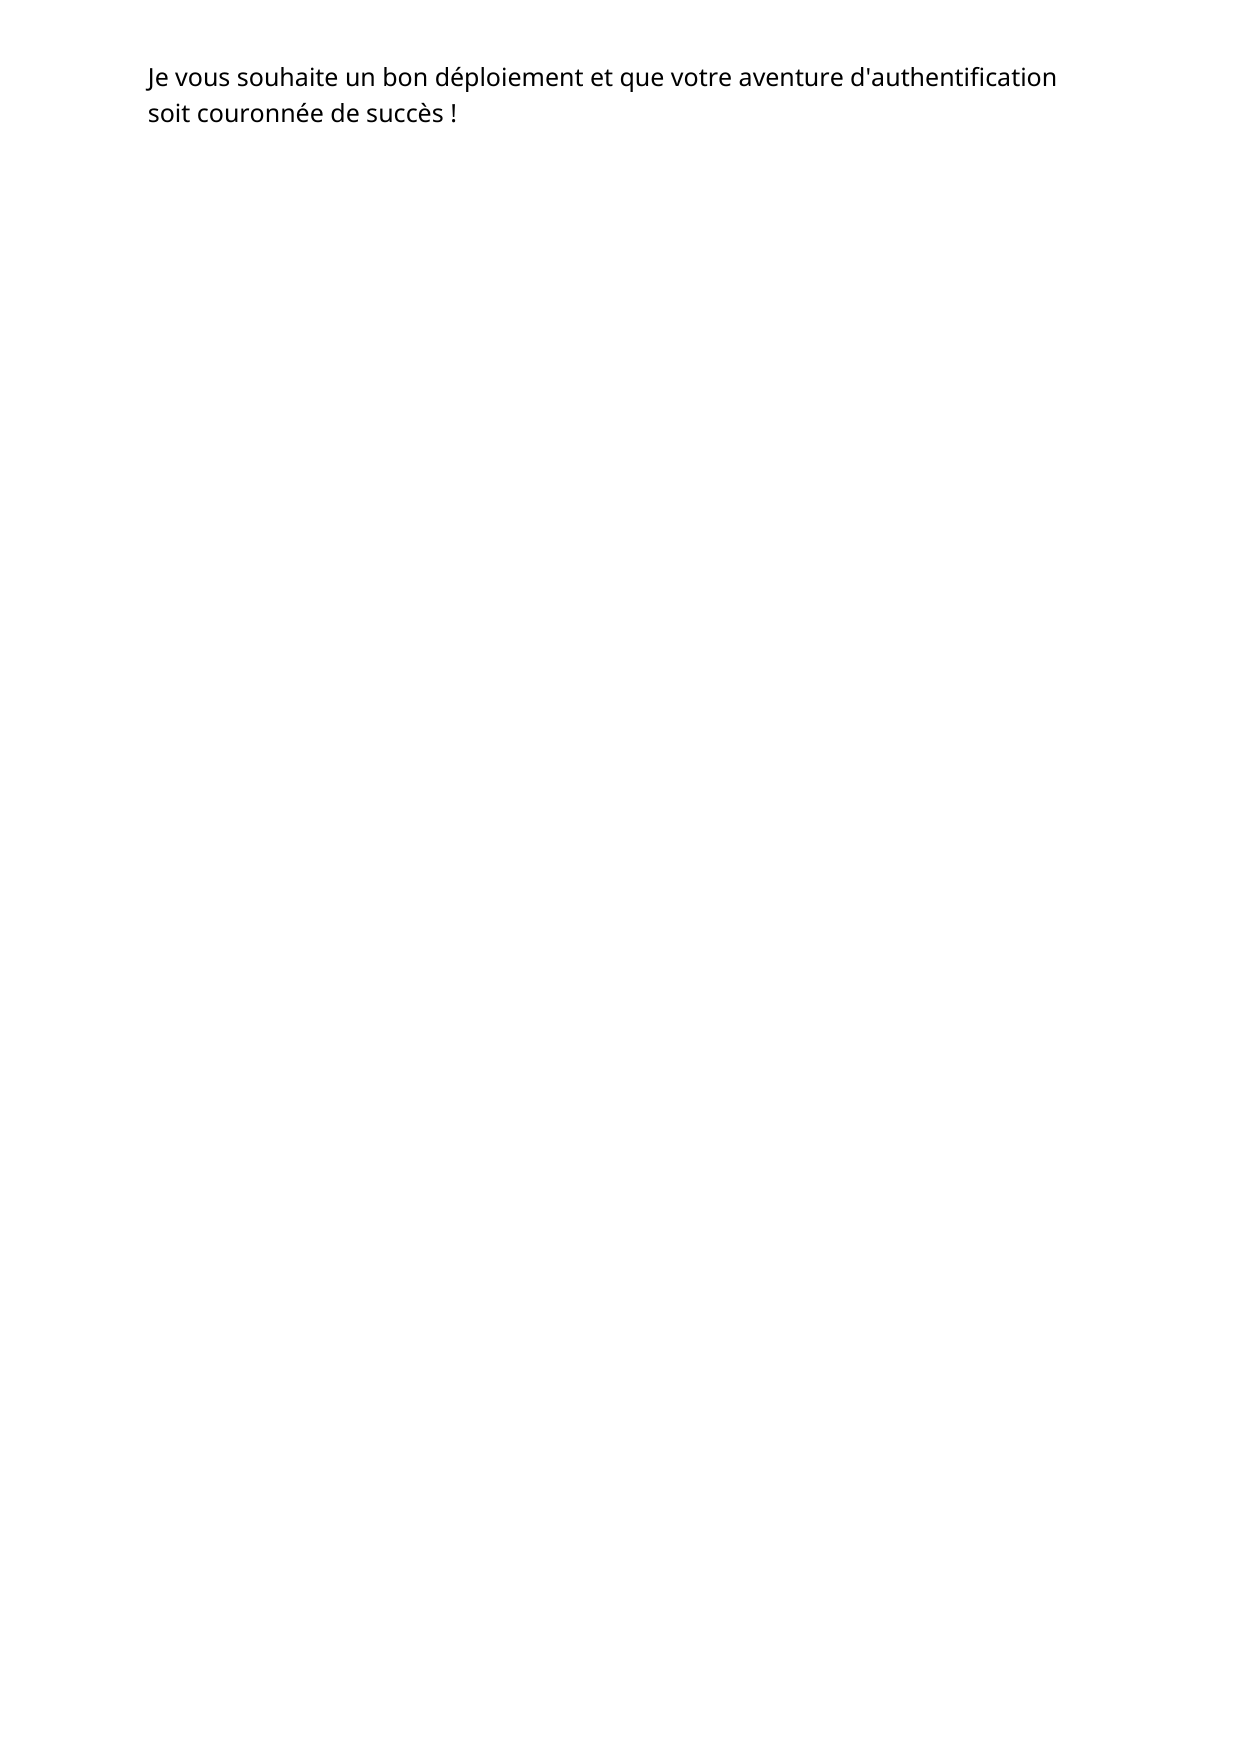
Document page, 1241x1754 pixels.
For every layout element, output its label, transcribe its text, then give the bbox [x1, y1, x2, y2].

text Je vous souhaite un bon déploiement et que votre aventure d'authentification soit couronnée de succès ! [148, 59, 1093, 129]
